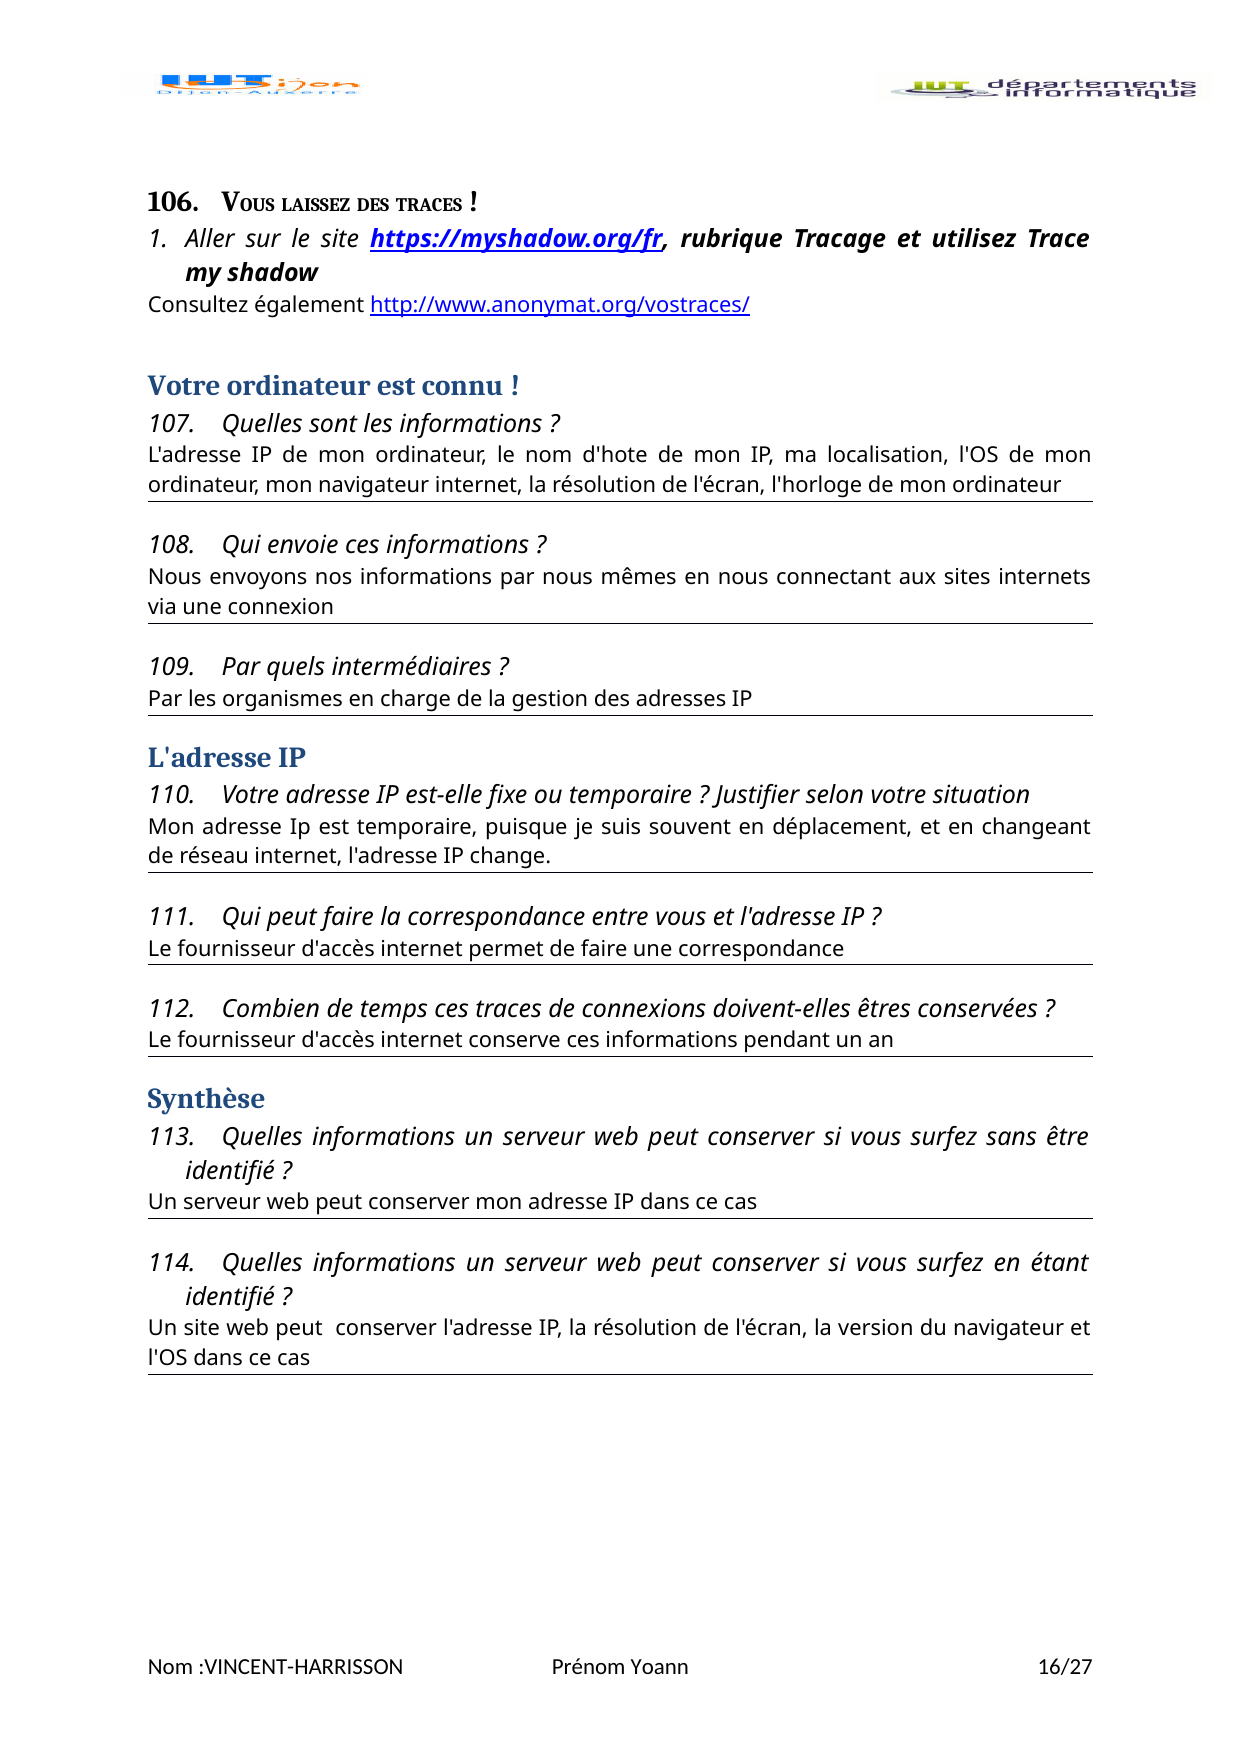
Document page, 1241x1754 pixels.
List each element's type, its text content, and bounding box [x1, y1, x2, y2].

subtitle Vous laissez des traces ! [148, 185, 1093, 219]
subtitle Quelles sont les informations ? [148, 405, 1093, 439]
subtitle Par quels intermédiaires ? [148, 649, 1093, 683]
subtitle Aller sur le site https://myshadow.org/fr, rubrique Tracage et utilisez Trace my shadow [148, 221, 1093, 289]
text Mon adresse Ip est temporaire, puisque je suis souvent en déplacement, et en changeant de réseau internet, l'adresse IP change. [148, 811, 1093, 872]
subtitle Quelles informations un serveur web peut conserver si vous surfez sans être identifié ? [148, 1118, 1093, 1186]
picture [875, 73, 1213, 102]
subtitle Qui envoie ces informations ? [148, 527, 1093, 561]
text Nous envoyons nos informations par nous mêmes en nous connectant aux sites internets via une connexion [148, 561, 1093, 623]
subtitle Combien de temps ces traces de connexions doivent-elles êtres conservées ? [148, 990, 1093, 1024]
text Un serveur web peut conserver mon adresse IP dans ce cas [148, 1186, 1093, 1218]
text Un site web peut conserver l'adresse IP, la résolution de l'écran, la version du navigateur et l'OS dans ce cas [148, 1312, 1093, 1374]
text Par les organismes en charge de la gestion des adresses IP [148, 683, 1093, 715]
text Consultez également http://www.anonymat.org/vostraces/ [148, 289, 1093, 319]
subtitle Votre adresse IP est-elle fixe ou temporaire ? Justifier selon votre situation [148, 777, 1093, 811]
text L'adresse IP de mon ordinateur, le nom d'hote de mon IP, ma localisation, l'OS de mon ordinateur, mon navigateur internet, la résolution de l'écran, l'horloge de mon ordinateur [148, 439, 1093, 501]
text Le fournisseur d'accès internet conserve ces informations pendant un an [148, 1024, 1093, 1056]
subtitle L'adresse IP [148, 741, 1093, 774]
picture [118, 73, 374, 102]
subtitle Votre ordinateur est connu ! [148, 369, 1093, 403]
subtitle Quelles informations un serveur web peut conserver si vous surfez en étant identifié ? [148, 1244, 1093, 1312]
subtitle Qui peut faire la correspondance entre vous et l'adresse IP ? [148, 898, 1093, 932]
subtitle Synthèse [148, 1082, 1093, 1116]
text Le fournisseur d'accès internet permet de faire une correspondance [148, 932, 1093, 964]
